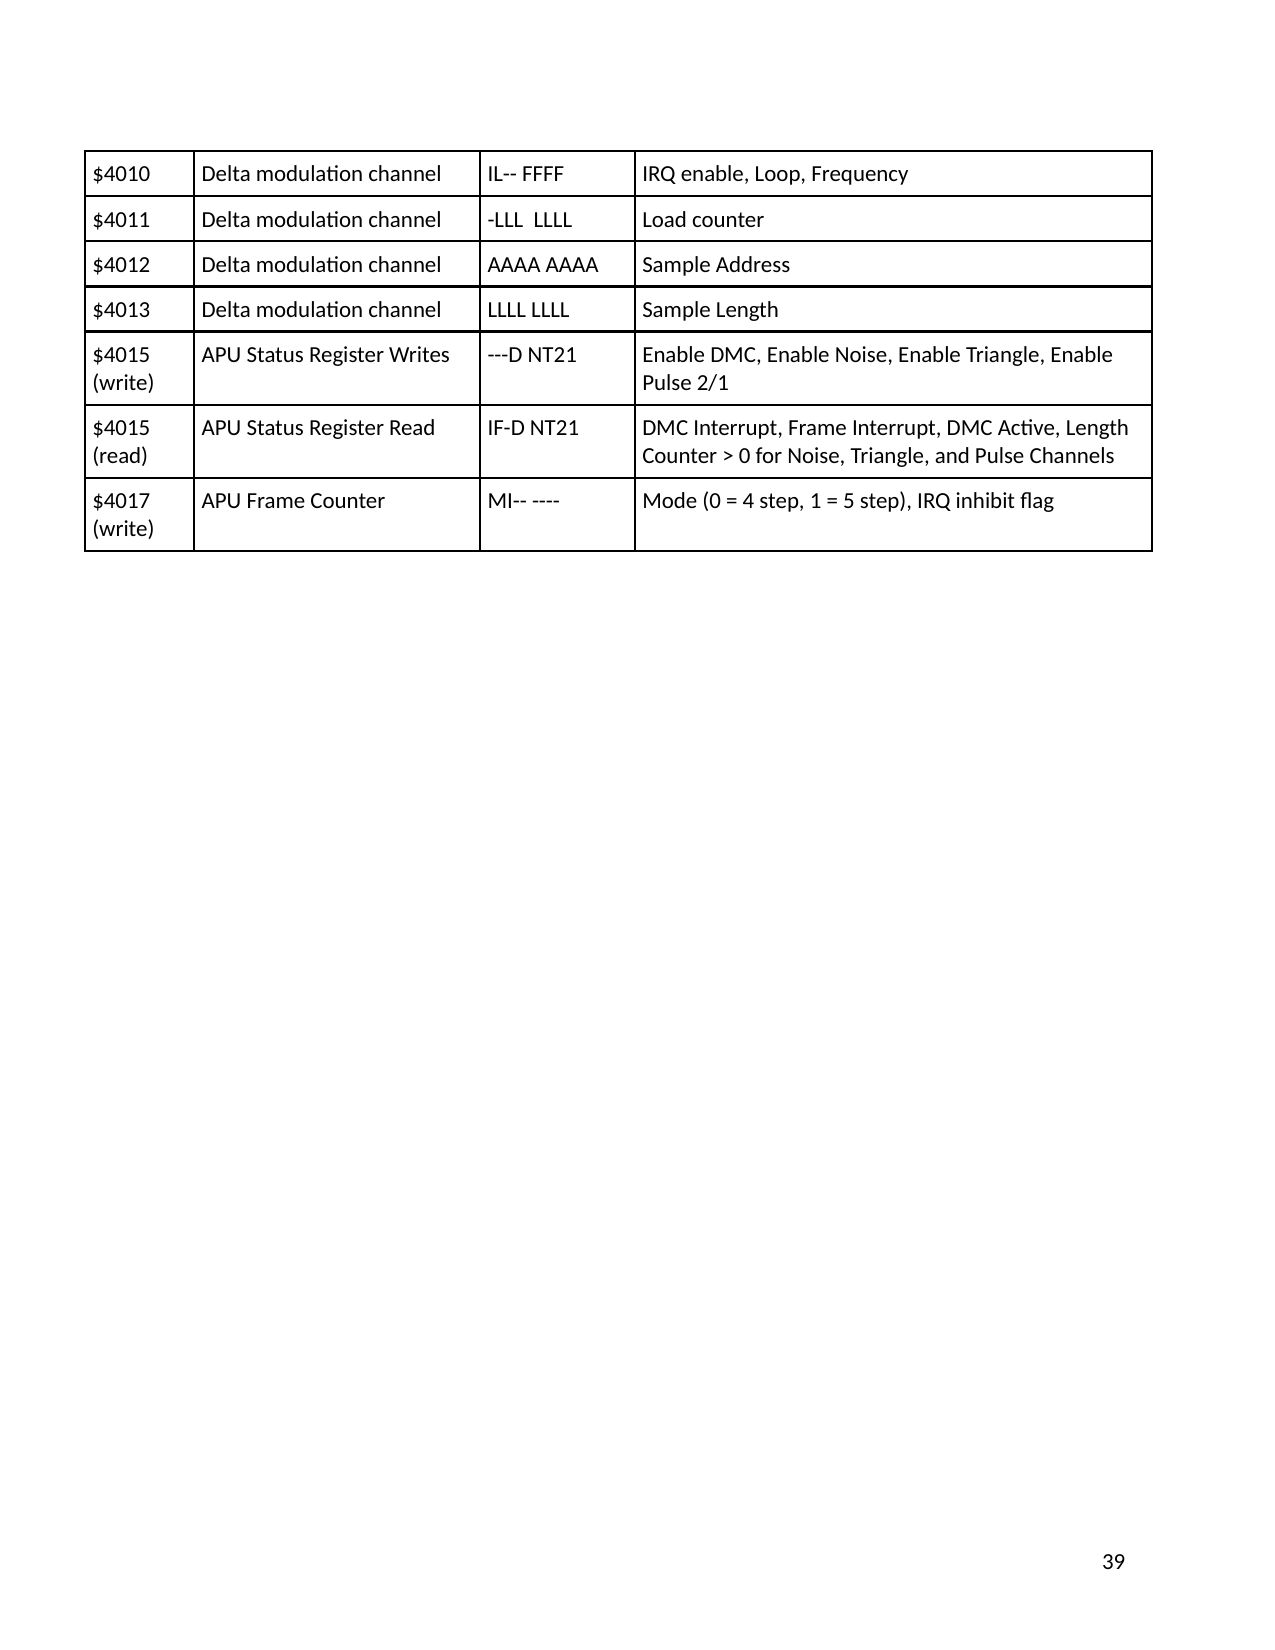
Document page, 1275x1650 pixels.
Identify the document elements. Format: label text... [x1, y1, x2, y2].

table_cell Sample Length [636, 288, 1151, 330]
table_cell IL-- FFFF [481, 152, 634, 195]
table_cell IF-D NT21 [481, 406, 634, 477]
table_cell -LLL LLLL [481, 197, 634, 240]
table_cell Delta modulation channel [195, 197, 479, 240]
table_cell $4015 (read) [86, 406, 193, 477]
table_cell $4017 (write) [86, 479, 193, 550]
table_cell LLLL LLLL [481, 288, 634, 330]
table_cell APU Status Register Writes [195, 333, 479, 403]
table_cell Enable DMC, Enable Noise, Enable Triangle, Enable Pulse 2/1 [636, 333, 1151, 403]
table_cell Delta modulation channel [195, 288, 479, 330]
table_cell Delta modulation channel [195, 242, 479, 285]
table_cell $4015 (write) [86, 333, 193, 403]
table_cell ---D NT21 [481, 333, 634, 403]
table_cell Mode (0 = 4 step, 1 = 5 step), IRQ inhibit flag [636, 479, 1151, 550]
table_cell $4013 [86, 288, 193, 330]
table_cell DMC Interrupt, Frame Interrupt, DMC Active, Length Counter > 0 for Noise, Triangle, and Pulse Channels [636, 406, 1151, 477]
table_cell IRQ enable, Loop, Frequency [636, 152, 1151, 195]
table_cell Sample Address [636, 242, 1151, 285]
table_cell APU Frame Counter [195, 479, 479, 550]
table_cell Delta modulation channel [195, 152, 479, 195]
table_cell $4011 [86, 197, 193, 240]
table_cell Load counter [636, 197, 1151, 240]
table_cell APU Status Register Read [195, 406, 479, 477]
table_cell AAAA AAAA [481, 242, 634, 285]
table_cell $4010 [86, 152, 193, 195]
table_cell MI-- ---- [481, 479, 634, 550]
table_cell $4012 [86, 242, 193, 285]
